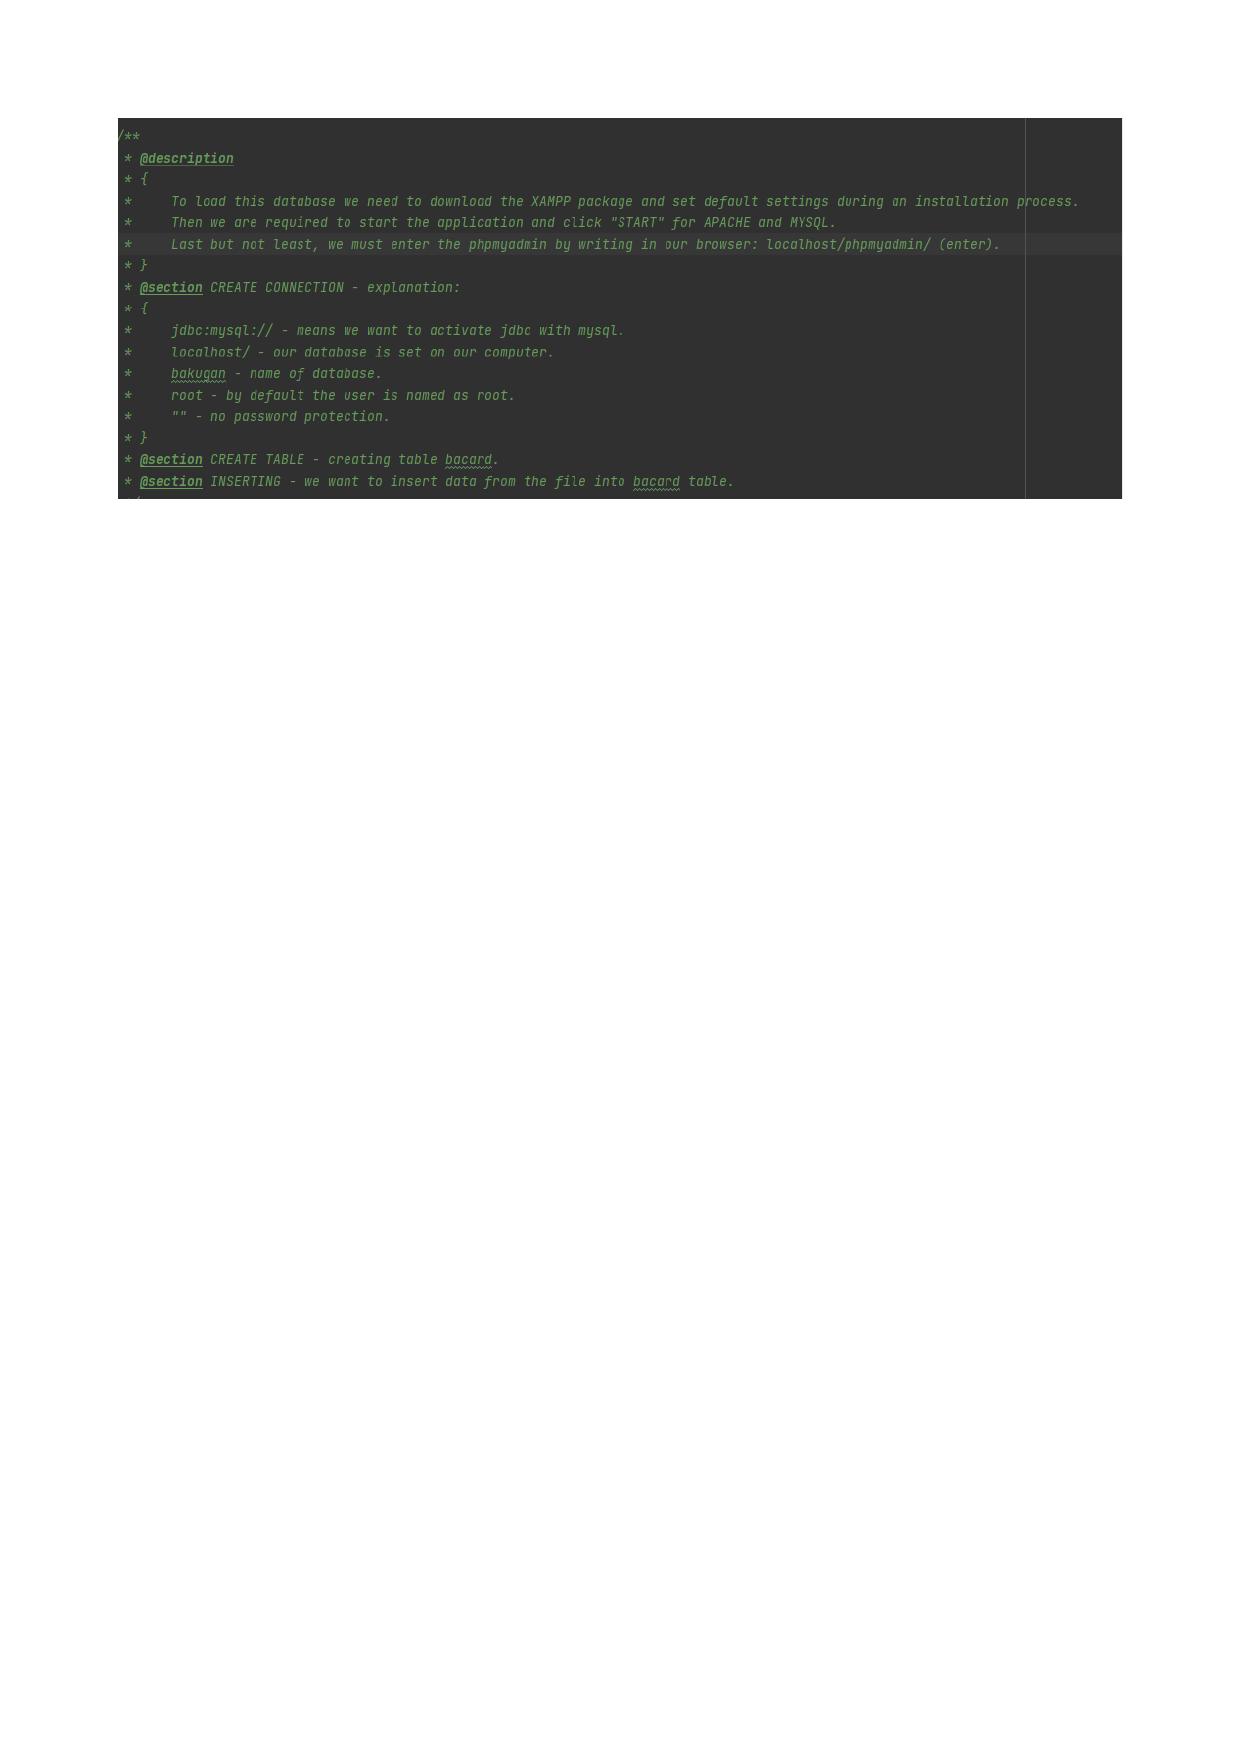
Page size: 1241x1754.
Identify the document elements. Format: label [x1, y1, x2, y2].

picture [118, 118, 1123, 499]
